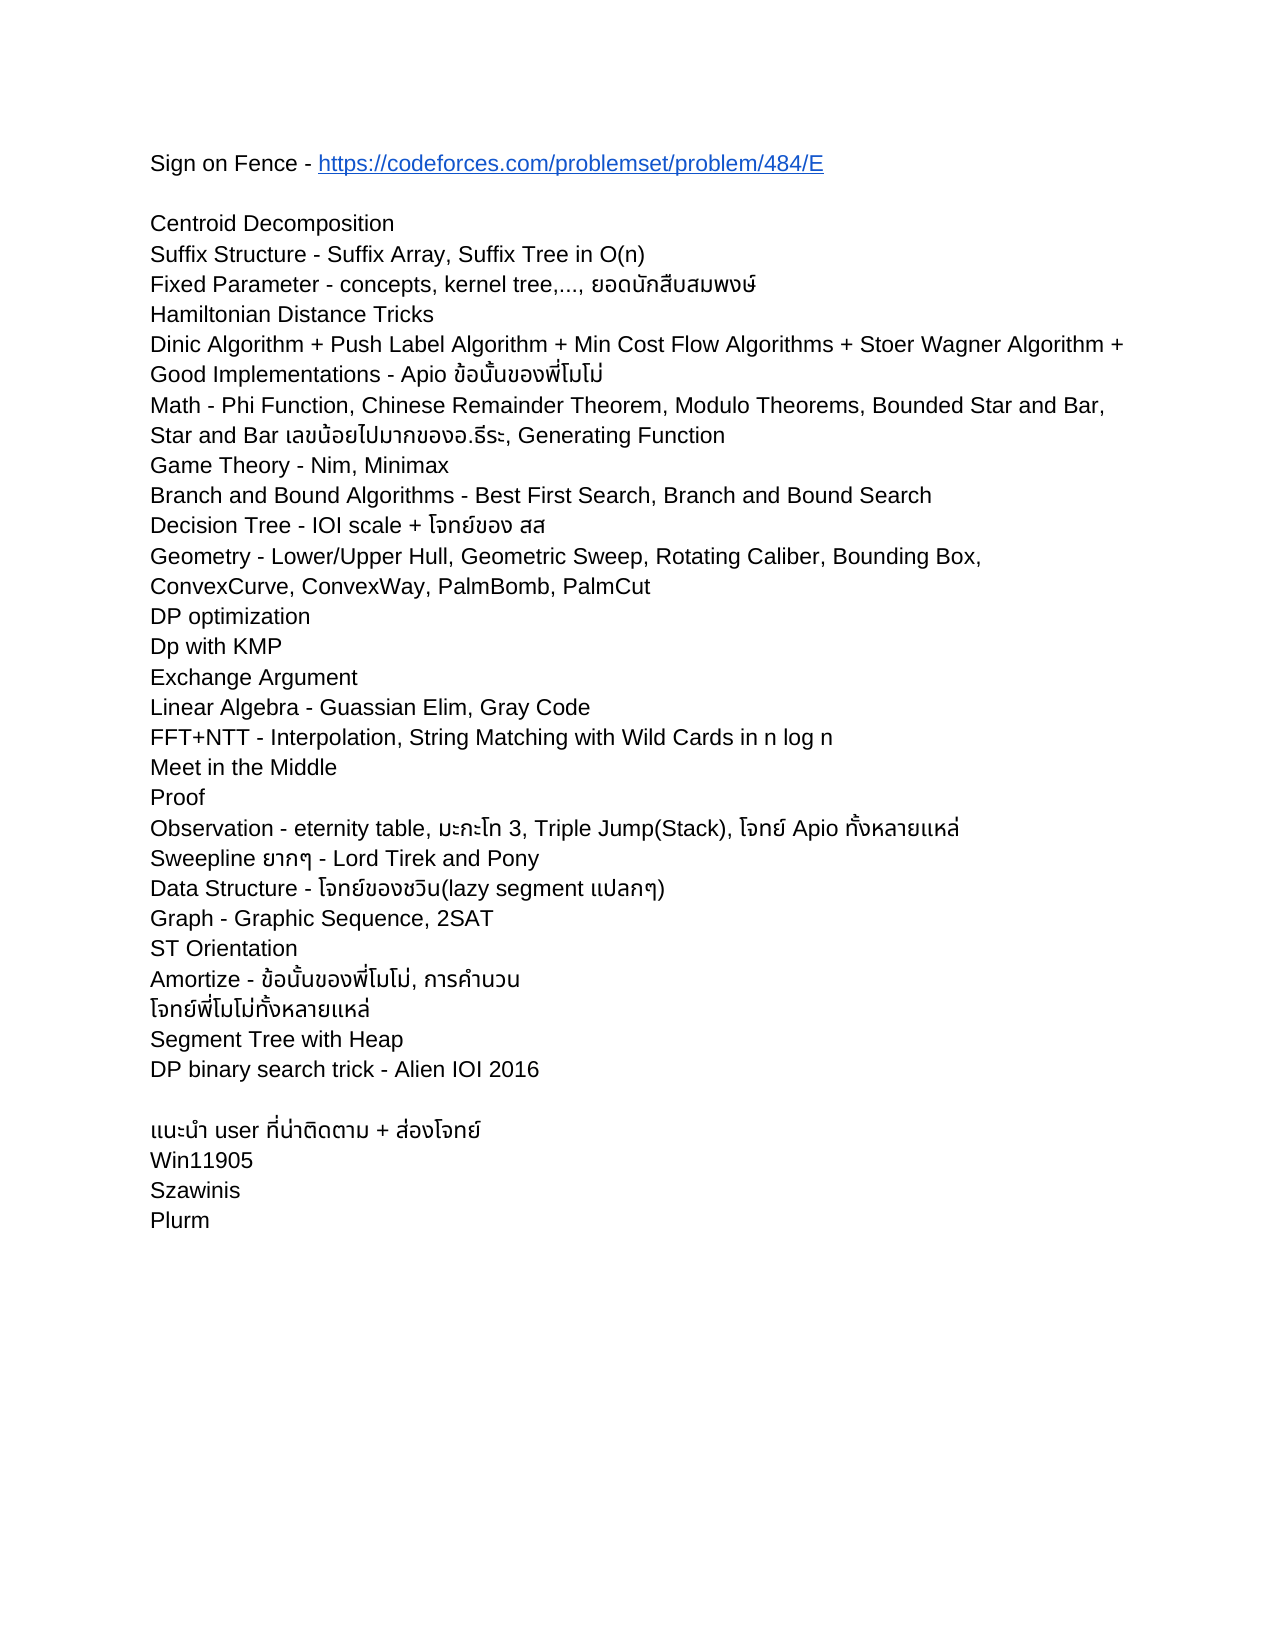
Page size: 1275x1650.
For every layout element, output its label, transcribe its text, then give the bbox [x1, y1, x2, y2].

text Suffix Structure - Suffix Array, Suffix Tree in O(n) [150, 241, 1125, 267]
text Centroid Decomposition [150, 210, 1125, 237]
text Math - Phi Function, Chinese Remainder Theorem, Modulo Theorems, Bounded Star and Bar, Star and Bar เลขน้อยไปมากของอ.ธีระ, Generating Function [150, 392, 1125, 448]
text Proof [150, 784, 1125, 811]
text Hamiltonian Distance Tricks [150, 301, 1125, 327]
text Game Theory - Nim, Minimax [150, 452, 1125, 478]
text Win11905 [150, 1147, 1125, 1173]
text ST Orientation [150, 935, 1125, 962]
text Amortize - ข้อนั้นของพี่โมโม่, การคำนวน [150, 966, 1125, 992]
text Data Structure - โจทย์ของชวิน(lazy segment แปลกๆ) [150, 875, 1125, 901]
text Plurm [150, 1207, 1125, 1234]
text Branch and Bound Algorithms - Best First Search, Branch and Bound Search [150, 482, 1125, 509]
text Fixed Parameter - concepts, kernel tree,..., ยอดนักสืบสมพงษ์ [150, 271, 1125, 297]
text Dp with KMP [150, 633, 1125, 660]
text DP optimization [150, 603, 1125, 629]
text FFT+NTT - Interpolation, String Matching with Wild Cards in n log n [150, 724, 1125, 750]
text Dinic Algorithm + Push Label Algorithm + Min Cost Flow Algorithms + Stoer Wagner Algorithm + Good Implementations - Apio ข้อนั้นของพี่โมโม่ [150, 331, 1125, 388]
text Linear Algebra - Guassian Elim, Gray Code [150, 694, 1125, 720]
text Graph - Graphic Sequence, 2SAT [150, 905, 1125, 932]
text Szawinis [150, 1177, 1125, 1203]
text DP binary search trick - Alien IOI 2016 [150, 1056, 1125, 1083]
text Geometry - Lower/Upper Hull, Geometric Sweep, Rotating Caliber, Bounding Box, ConvexCurve, ConvexWay, PalmBomb, PalmCut [150, 543, 1125, 599]
text Decision Tree - IOI scale + โจทย์ของ สส [150, 512, 1125, 539]
text Sign on Fence - https://codeforces.com/problemset/problem/484/E [150, 150, 1125, 176]
text Meet in the Middle [150, 754, 1125, 781]
text Observation - eternity table, มะกะโท 3, Triple Jump(Stack), โจทย์ Apio ทั้งหลายแหล่ [150, 814, 1125, 841]
text Sweepline ยากๆ - Lord Tirek and Pony [150, 845, 1125, 871]
text Exchange Argument [150, 663, 1125, 690]
text โจทย์พี่โมโม่ทั้งหลายแหล่ [150, 996, 1125, 1022]
text แนะนำ user ที่น่าติดตาม + ส่องโจทย์ [150, 1117, 1125, 1143]
text Segment Tree with Heap [150, 1026, 1125, 1052]
